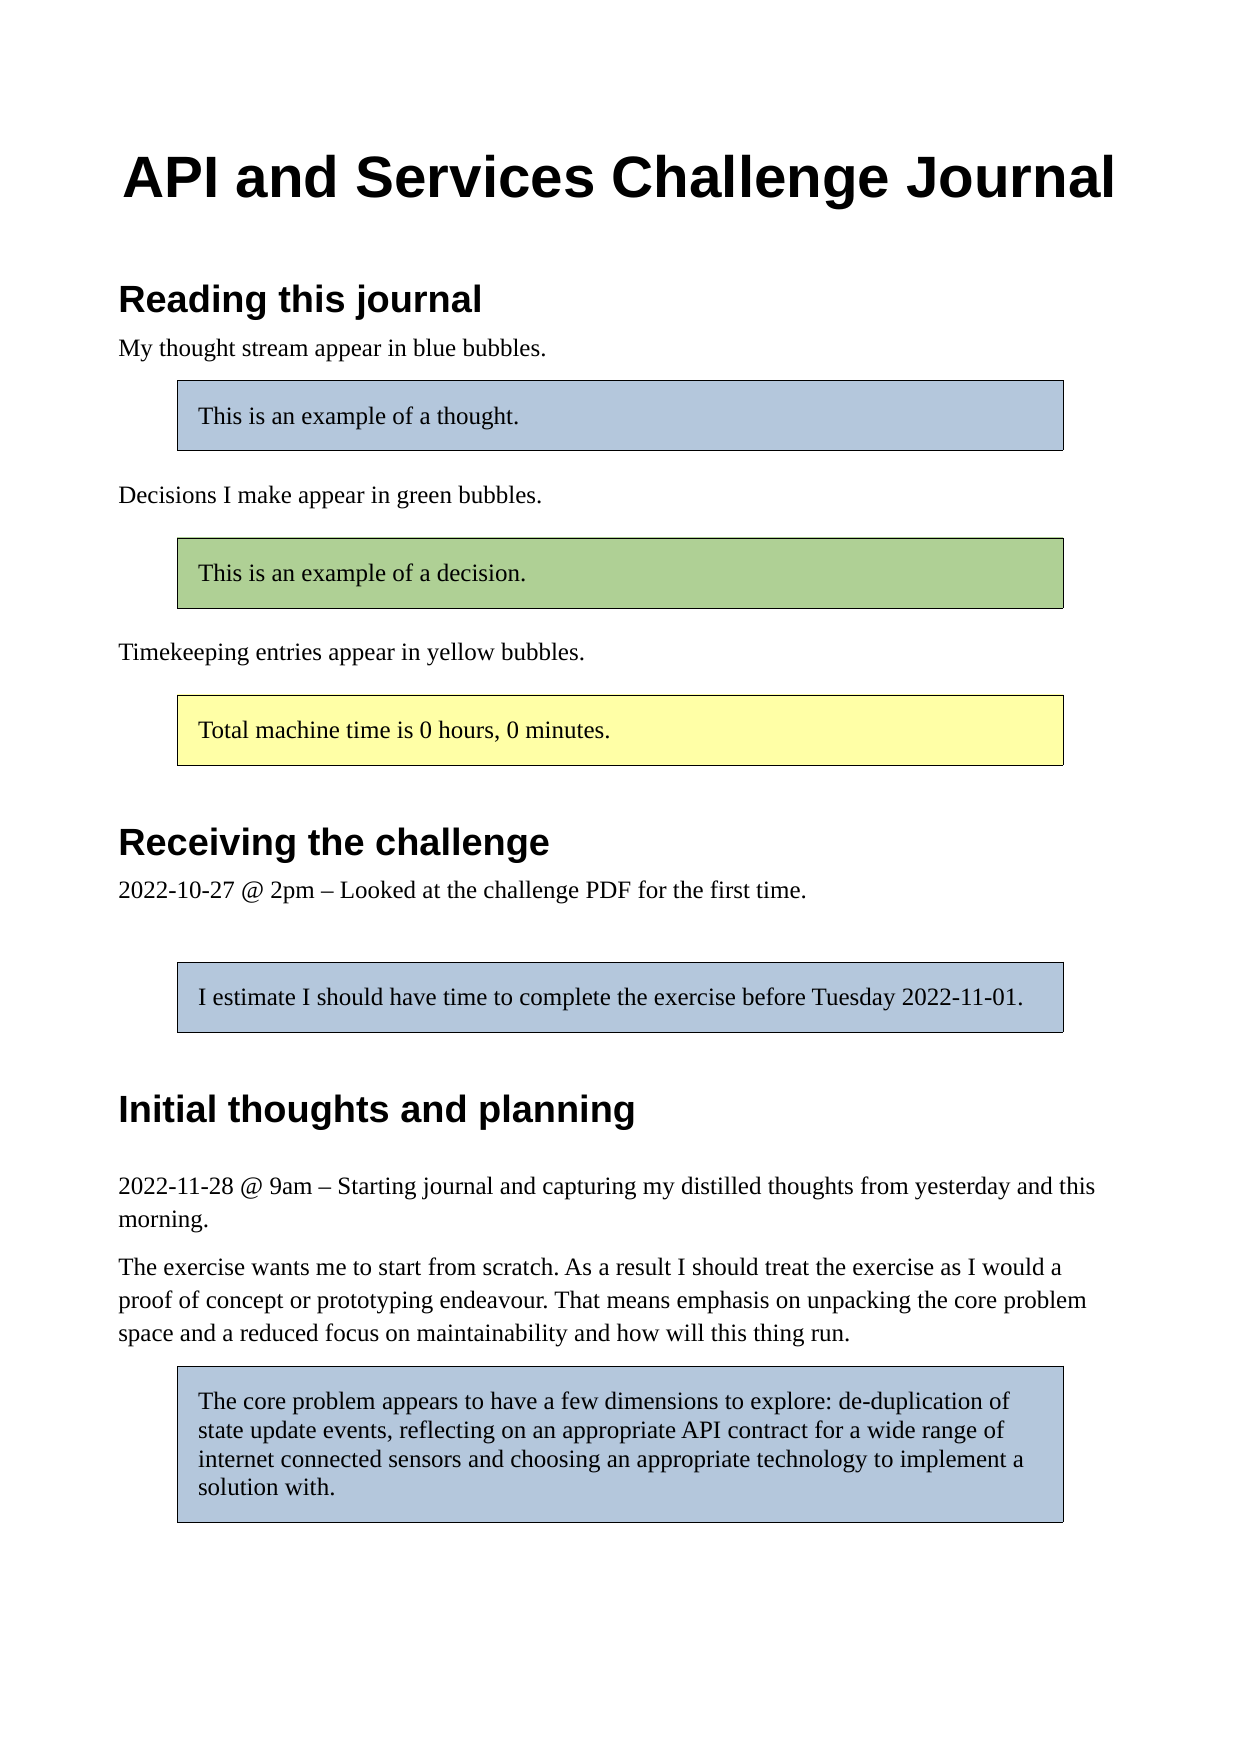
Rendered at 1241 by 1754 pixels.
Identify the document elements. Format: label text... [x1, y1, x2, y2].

text My thought stream appear in blue bubbles. [118, 333, 1122, 361]
text 2022-10-27 @ 2pm – Looked at the challenge PDF for the first time. [118, 875, 1122, 904]
subtitle Receiving the challenge [118, 819, 1122, 863]
title API and Services Challenge Journal [118, 143, 1122, 210]
subtitle Reading this journal [118, 276, 1122, 320]
text Timekeeping entries appear in yellow bubbles. [118, 637, 1122, 666]
text Decisions I make appear in green bubbles. [118, 480, 1122, 509]
text Total machine time is 0 hours, 0 minutes. [178, 696, 1063, 765]
text The exercise wants me to start from scratch. As a result I should treat the exercise as I would a proof of concept or prototyping endeavour. That means emphasis on unpacking the core problem space and a reduced focus on maintainability and how will this thing run. [118, 1252, 1122, 1347]
text 2022-11-28 @ 9am – Starting journal and capturing my distilled thoughts from yesterday and this morning. [118, 1171, 1122, 1233]
text This is an example of a decision. [178, 539, 1063, 608]
text The core problem appears to have a few dimensions to explore: de-duplication of state update events, reflecting on an appropriate API contract for a wide range of internet connected sensors and choosing an appropriate technology to implement a solution with. [178, 1367, 1063, 1522]
text This is an example of a thought. [178, 381, 1063, 450]
text I estimate I should have time to complete the exercise before Tuesday 2022-11-01. [178, 963, 1063, 1032]
subtitle Initial thoughts and planning [118, 1086, 1122, 1130]
